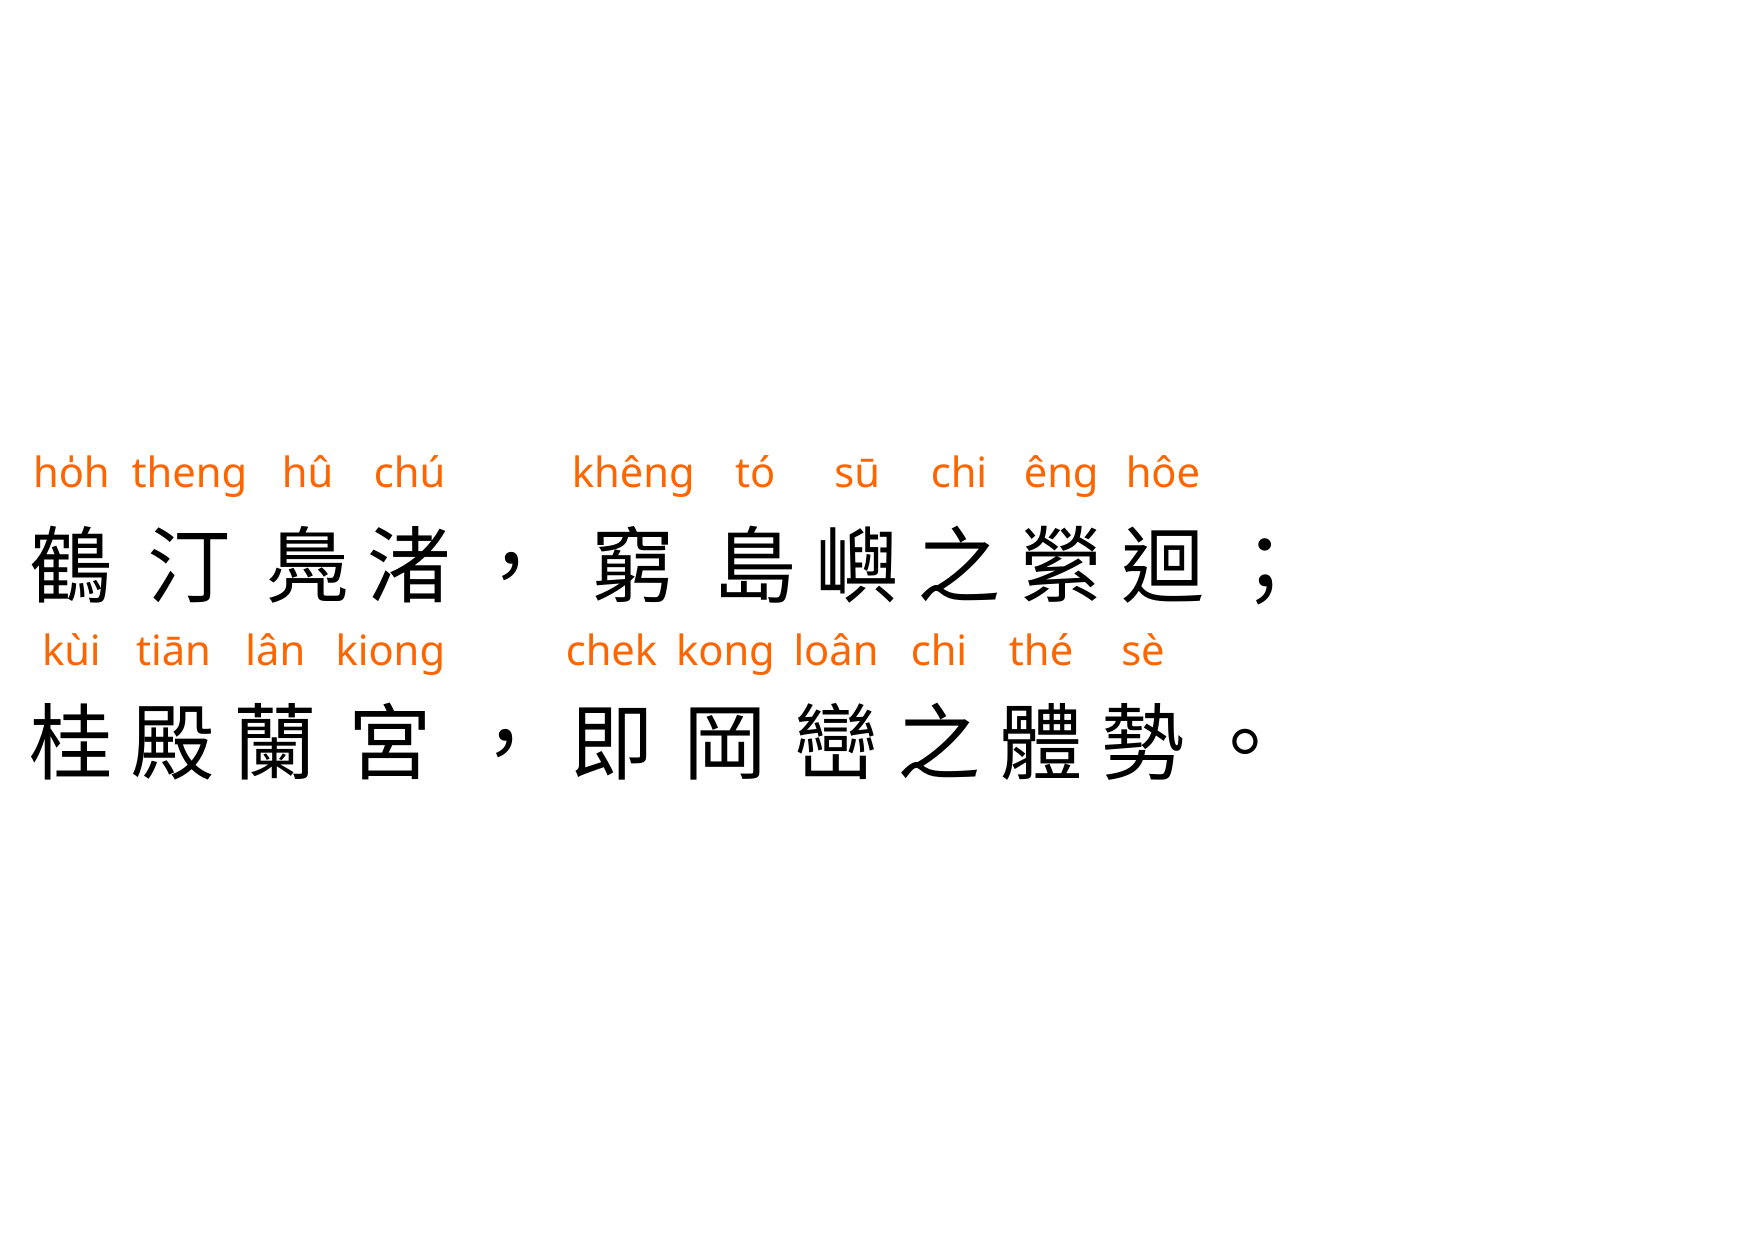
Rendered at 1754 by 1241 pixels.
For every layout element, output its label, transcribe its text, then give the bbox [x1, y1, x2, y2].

text phi [29, 857, 1707, 952]
text 潦ló 水chúi 盡chīn 而jî 寒hân 潭thâm 清chheng ， 煙ian 光kong 凝gêng 而jî 暮bō͘ 山san 紫chí 。 儼giám 驂chham 騑hui 於î 上siōng 路lō͘ ， 訪hóng 風hong 景kéng 於î 崇chông 阿a 。 臨lîm 帝tè 子chí 之chi 長tióng 洲chiu ， 得tit 仙sian 人jîn 之chi 舊kiū 館koán 。 層chân 巒loân 聳chhióng 翠chhùi ， 上siōng 出chhut 重tiōng 霄siau ； 飛hui 閣koh 流liû 丹tan ， 下hā 臨lîm 無bû 地tē 。 鶴ho̍h 汀theng 鳧hû 渚chú ， 窮khêng 島tó 嶼sū 之chi 縈êng 迴hôe ； 桂kùi 殿tiān 蘭lân 宮kiong ， 即chek 岡kong 巒loân 之chi 體thé 勢sè 。 [29, 443, 1707, 798]
